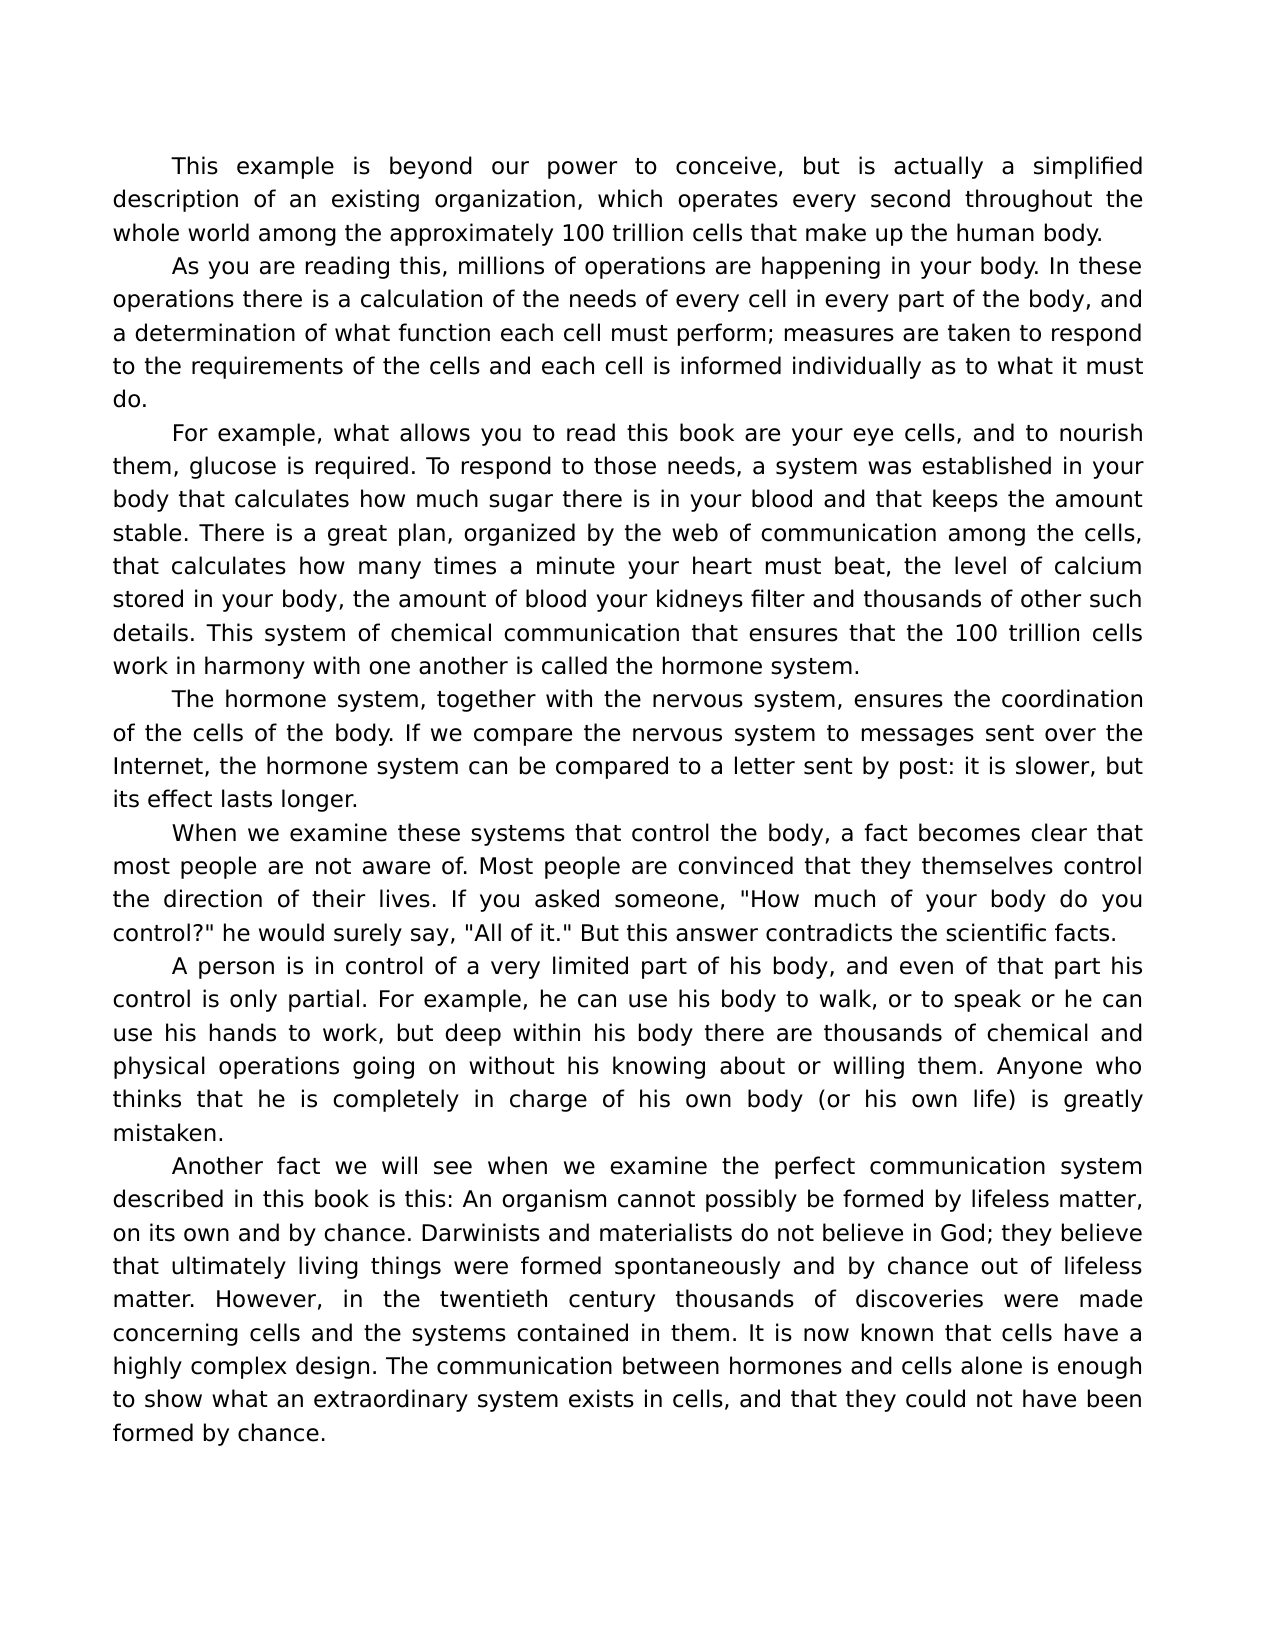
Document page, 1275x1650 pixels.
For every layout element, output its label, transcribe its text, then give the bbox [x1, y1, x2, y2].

text As you are reading this, millions of operations are happening in your body. In these operations there is a calculation of the needs of every cell in every part of the body, and a determination of what function each cell must perform; measures are taken to respond to the requirements of the cells and each cell is informed individually as to what it must do. [112, 248, 1145, 414]
text For example, what allows you to read this book are your eye cells, and to nourish them, glucose is required. To respond to those needs, a system was established in your body that calculates how much sugar there is in your blood and that keeps the amount stable. There is a great plan, organized by the web of communication among the cells, that calculates how many times a minute your heart must beat, the level of calcium stored in your body, the amount of blood your kidneys filter and thousands of other such details. This system of chemical communication that ensures that the 100 trillion cells work in harmony with one another is called the hormone system. [112, 414, 1145, 681]
text This example is beyond our power to conceive, but is actually a simplified description of an existing organization, which operates every second throughout the whole world among the approximately 100 trillion cells that make up the human body. [112, 148, 1145, 248]
text Another fact we will see when we examine the perfect communication system described in this book is this: An organism cannot possibly be formed by lifeless matter, on its own and by chance. Darwinists and materialists do not believe in God; they believe that ultimately living things were formed spontaneously and by chance out of lifeless matter. However, in the twentieth century thousands of discoveries were made concerning cells and the systems contained in them. It is now known that cells have a highly complex design. The communication between hormones and cells alone is enough to show what an extraordinary system exists in cells, and that they could not have been formed by chance. [112, 1148, 1145, 1448]
text When we examine these systems that control the body, a fact becomes clear that most people are not aware of. Most people are convinced that they themselves control the direction of their lives. If you asked someone, "How much of your body do you control?" he would surely say, "All of it." But this answer contradicts the scientific facts. [112, 814, 1145, 948]
text The hormone system, together with the nervous system, ensures the coordination of the cells of the body. If we compare the nervous system to messages sent over the Internet, the hormone system can be compared to a letter sent by post: it is slower, but its effect lasts longer. [112, 681, 1145, 814]
text A person is in control of a very limited part of his body, and even of that part his control is only partial. For example, he can use his body to walk, or to speak or he can use his hands to work, but deep within his body there are thousands of chemical and physical operations going on without his knowing about or willing them. Anyone who thinks that he is completely in charge of his own body (or his own life) is greatly mistaken. [112, 948, 1145, 1148]
